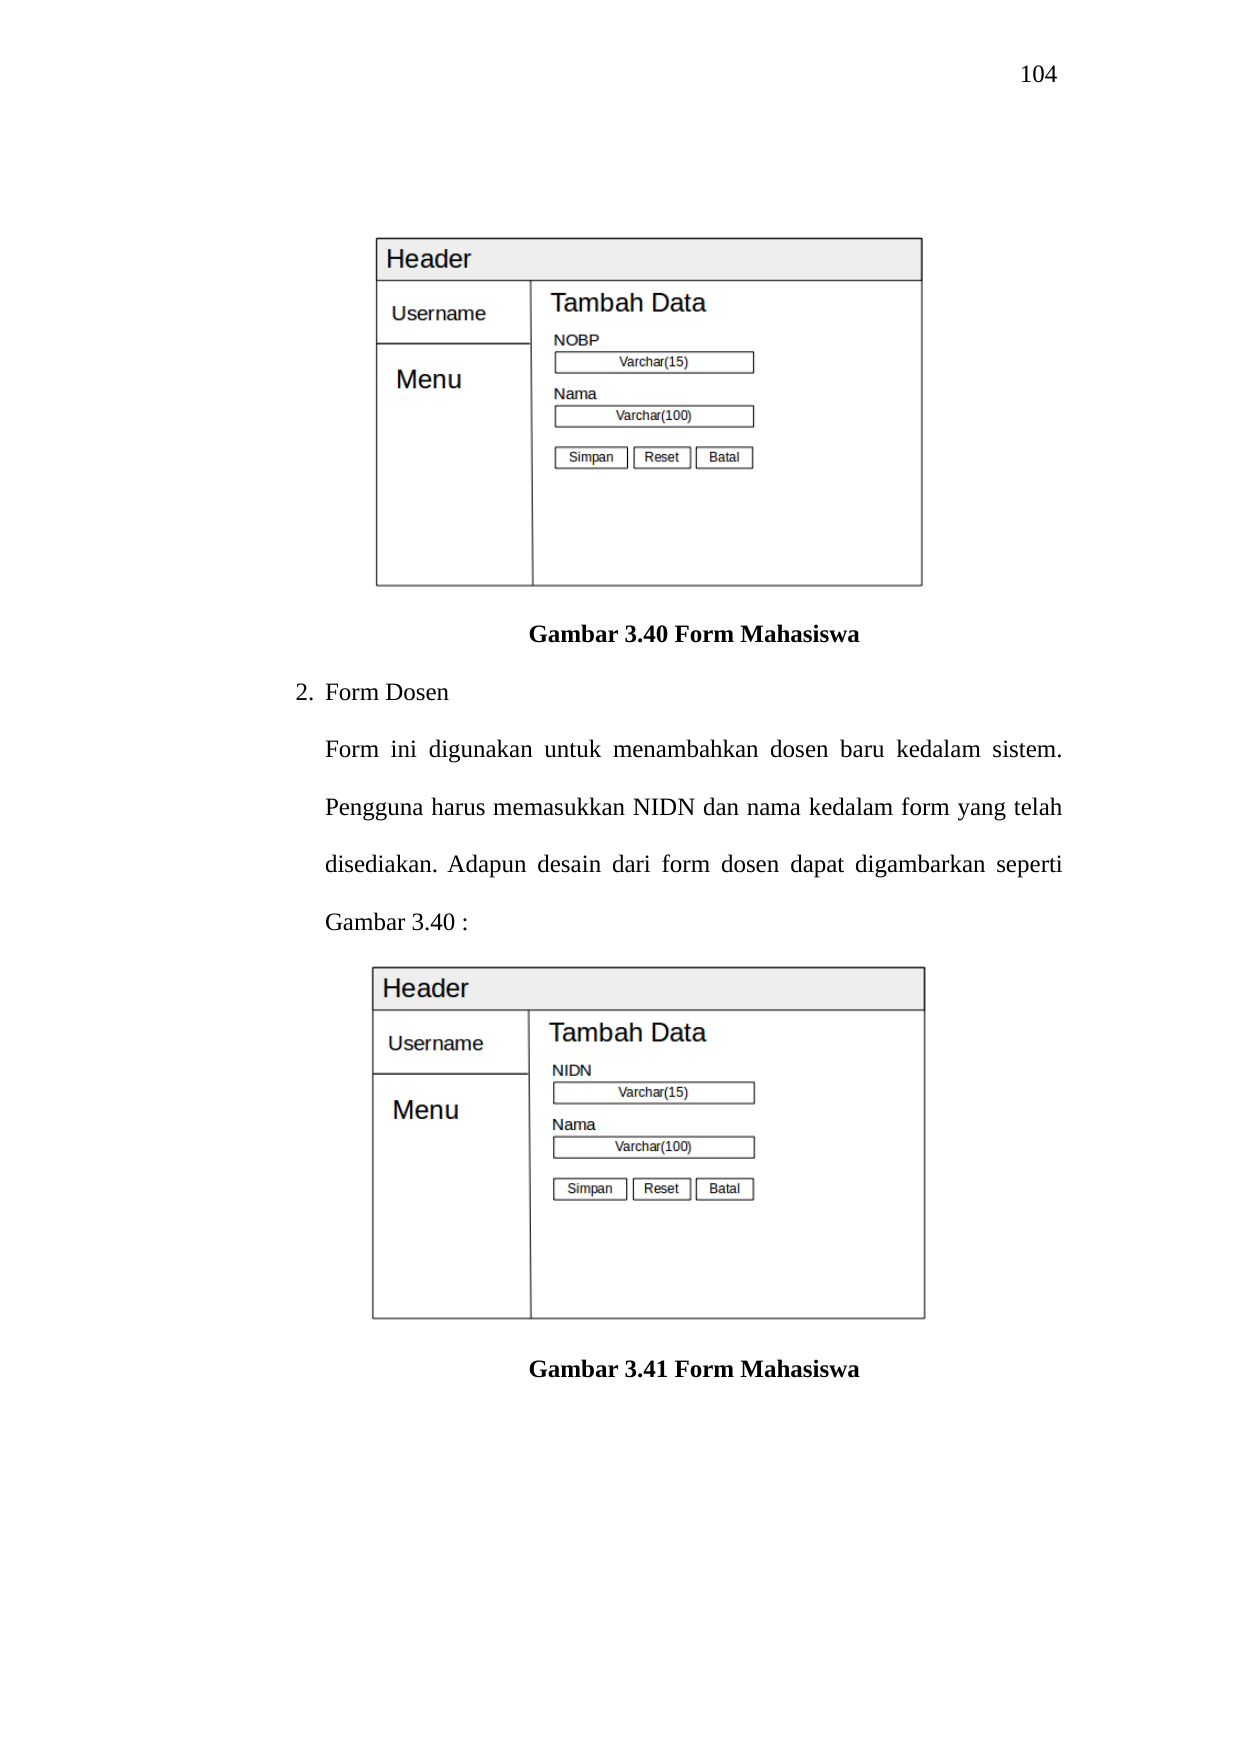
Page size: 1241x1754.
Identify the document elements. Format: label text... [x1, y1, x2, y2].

list Form Dosen [295, 677, 1063, 705]
picture [374, 236, 926, 591]
list Gambar 3.40 Form Mahasiswa [295, 236, 1063, 648]
list Gambar 3.41 Form Mahasiswa [295, 964, 1063, 1382]
list Form ini digunakan untuk menambahkan dosen baru kedalam sistem. Pengguna harus memasukkan NIDN dan nama kedalam form yang telah disediakan. Adapun desain dari form dosen dapat digambarkan seperti Gambar 3.40 : [295, 734, 1063, 935]
picture [368, 964, 931, 1325]
